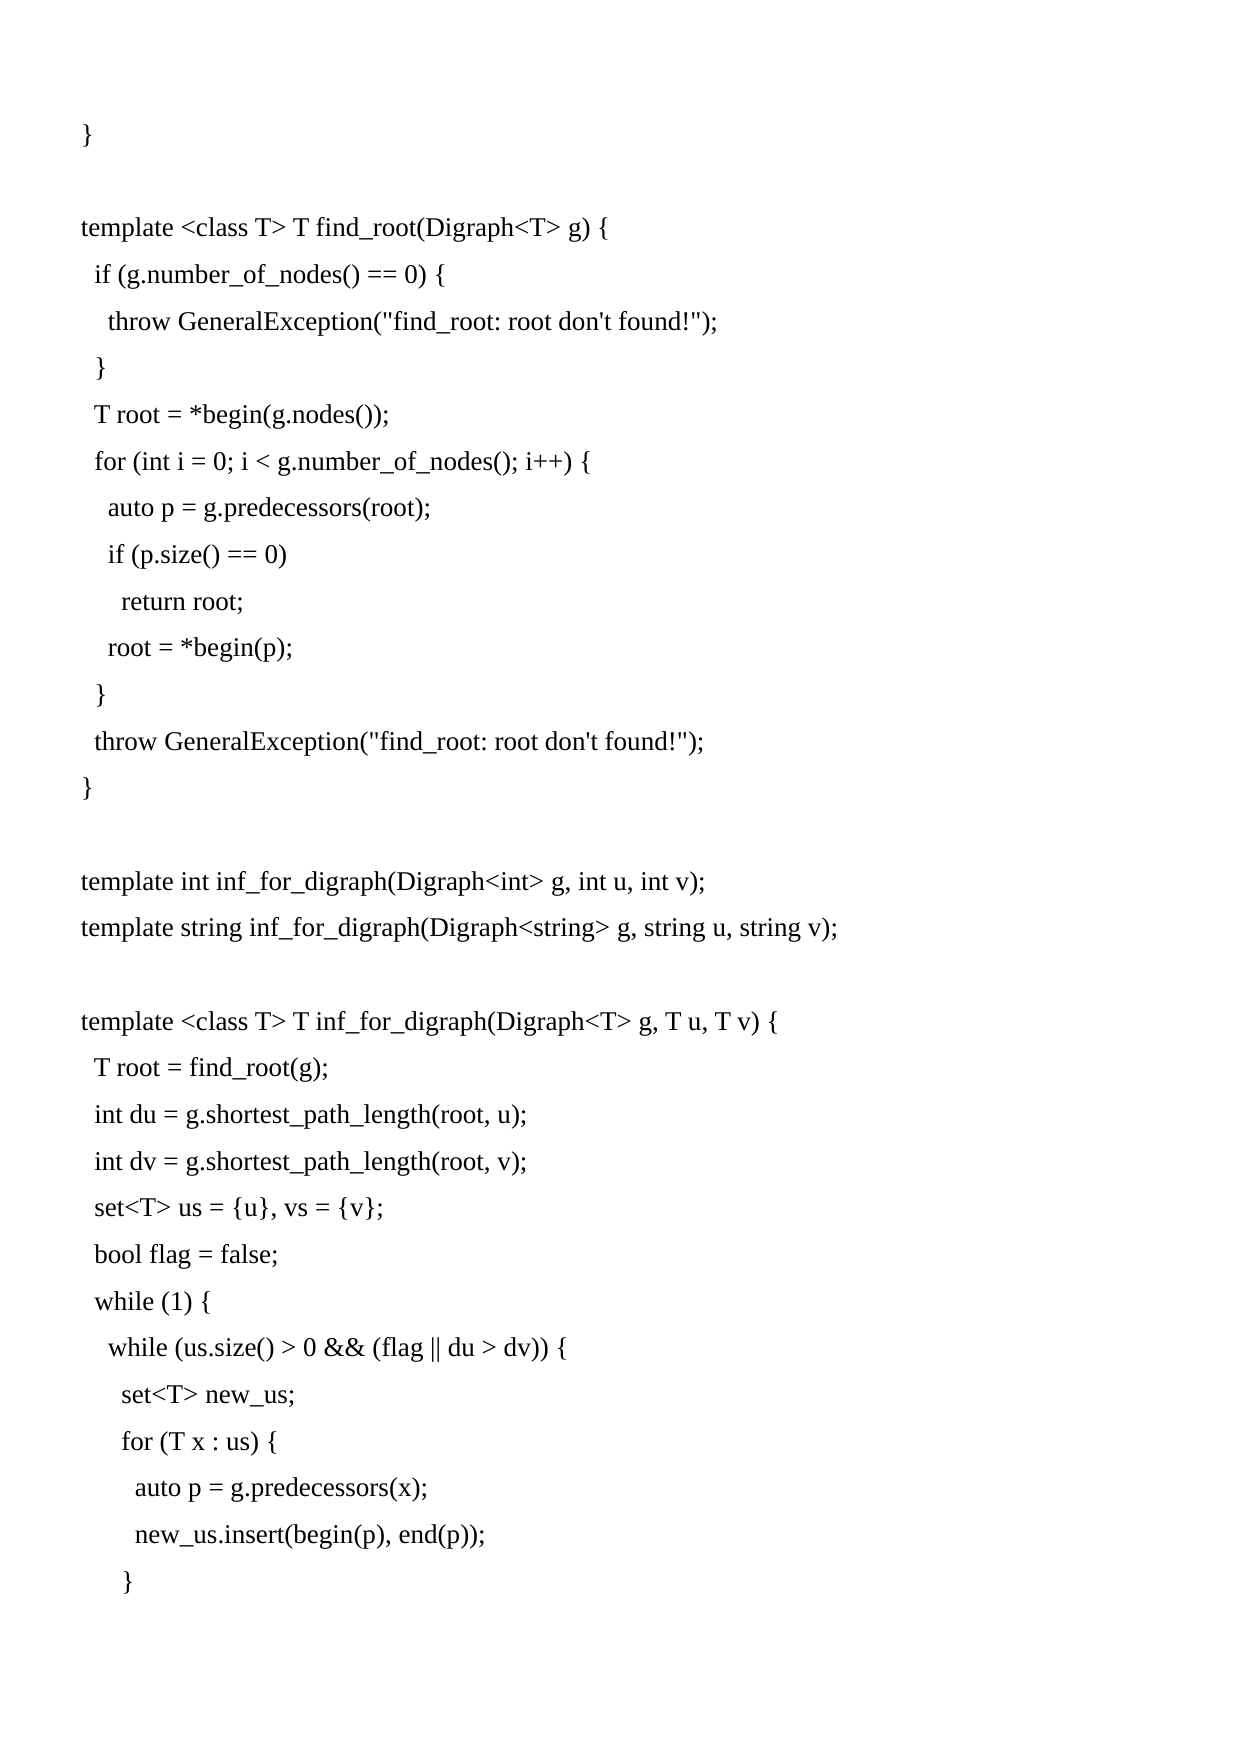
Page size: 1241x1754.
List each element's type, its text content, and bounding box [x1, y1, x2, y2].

list } [81, 771, 1122, 803]
list throw GeneralException("find_root: root don't found!"); [81, 305, 1122, 336]
list T root = find_root(g); [81, 1051, 1122, 1083]
list for (int i = 0; i < g.number_of_nodes(); i++) { [81, 445, 1122, 476]
list template string inf_for_digraph(Digraph<string> g, string u, string v); [81, 911, 1122, 943]
list bool flag = false; [81, 1238, 1122, 1269]
list return root; [81, 585, 1122, 616]
list if (p.size() == 0) [81, 538, 1122, 569]
list auto p = g.predecessors(x); [81, 1471, 1122, 1503]
list } [81, 678, 1122, 709]
list template <class T> T inf_for_digraph(Digraph<T> g, T u, T v) { [81, 1005, 1122, 1036]
list while (us.size() > 0 && (flag || du > dv)) { [81, 1331, 1122, 1363]
list set<T> new_us; [81, 1378, 1122, 1409]
list int dv = g.shortest_path_length(root, v); [81, 1145, 1122, 1176]
list } [81, 351, 1122, 383]
list set<T> us = {u}, vs = {v}; [81, 1191, 1122, 1223]
list if (g.number_of_nodes() == 0) { [81, 258, 1122, 289]
list template <class T> T find_root(Digraph<T> g) { [81, 211, 1122, 243]
list template int inf_for_digraph(Digraph<int> g, int u, int v); [81, 865, 1122, 896]
list auto p = g.predecessors(root); [81, 491, 1122, 523]
list for (T x : us) { [81, 1425, 1122, 1456]
list } [81, 118, 1122, 149]
list T root = *begin(g.nodes()); [81, 398, 1122, 429]
list } [81, 1565, 1122, 1596]
list root = *begin(p); [81, 631, 1122, 663]
list throw GeneralException("find_root: root don't found!"); [81, 725, 1122, 756]
list int du = g.shortest_path_length(root, u); [81, 1098, 1122, 1129]
list while (1) { [81, 1285, 1122, 1316]
list new_us.insert(begin(p), end(p)); [81, 1518, 1122, 1549]
